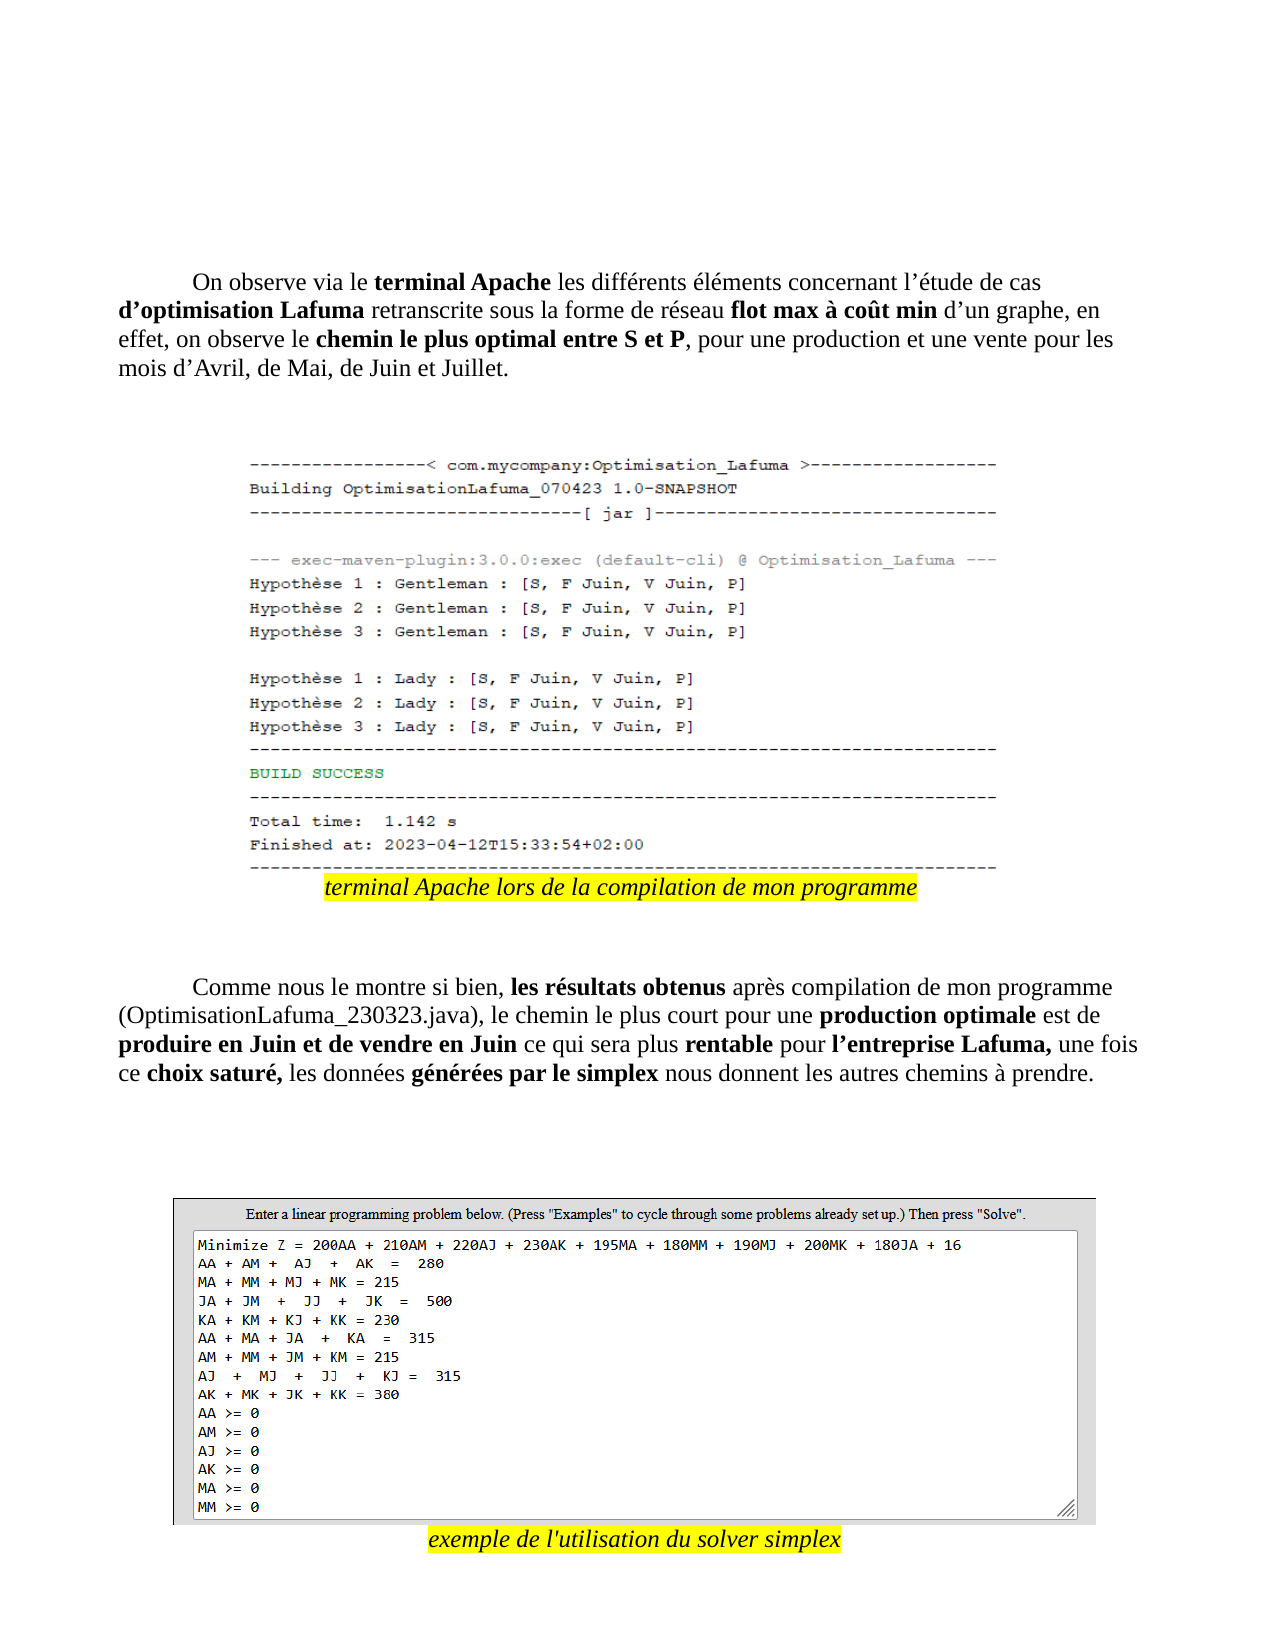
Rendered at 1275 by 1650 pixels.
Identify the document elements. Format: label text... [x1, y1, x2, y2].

text Comme nous le montre si bien, les résultats obtenus après compilation de mon programme (OptimisationLafuma_230323.java), le chemin le plus court pour une production optimale est de produire en Juin et de vendre en Juin ce qui sera plus rentable pour l’entreprise Lafuma, une fois ce choix saturé, les données générées par le simplex nous donnent les autres chemins à prendre. [118, 972, 1157, 1087]
text exemple de l'utilisation du solver simplex [173, 1525, 1096, 1553]
text On observe via le terminal Apache les différents éléments concernant l’étude de cas d’optimisation Lafuma retranscrite sous la forme de réseau flot max à coût min d’un graphe, en effet, on observe le chemin le plus optimal entre S et P, pour une production et une vente pour les mois d’Avril, de Mai, de Juin et Juillet. [118, 267, 1157, 382]
picture [172, 1197, 1096, 1525]
text terminal Apache lors de la compilation de mon programme [239, 873, 1002, 901]
picture [239, 452, 1003, 873]
